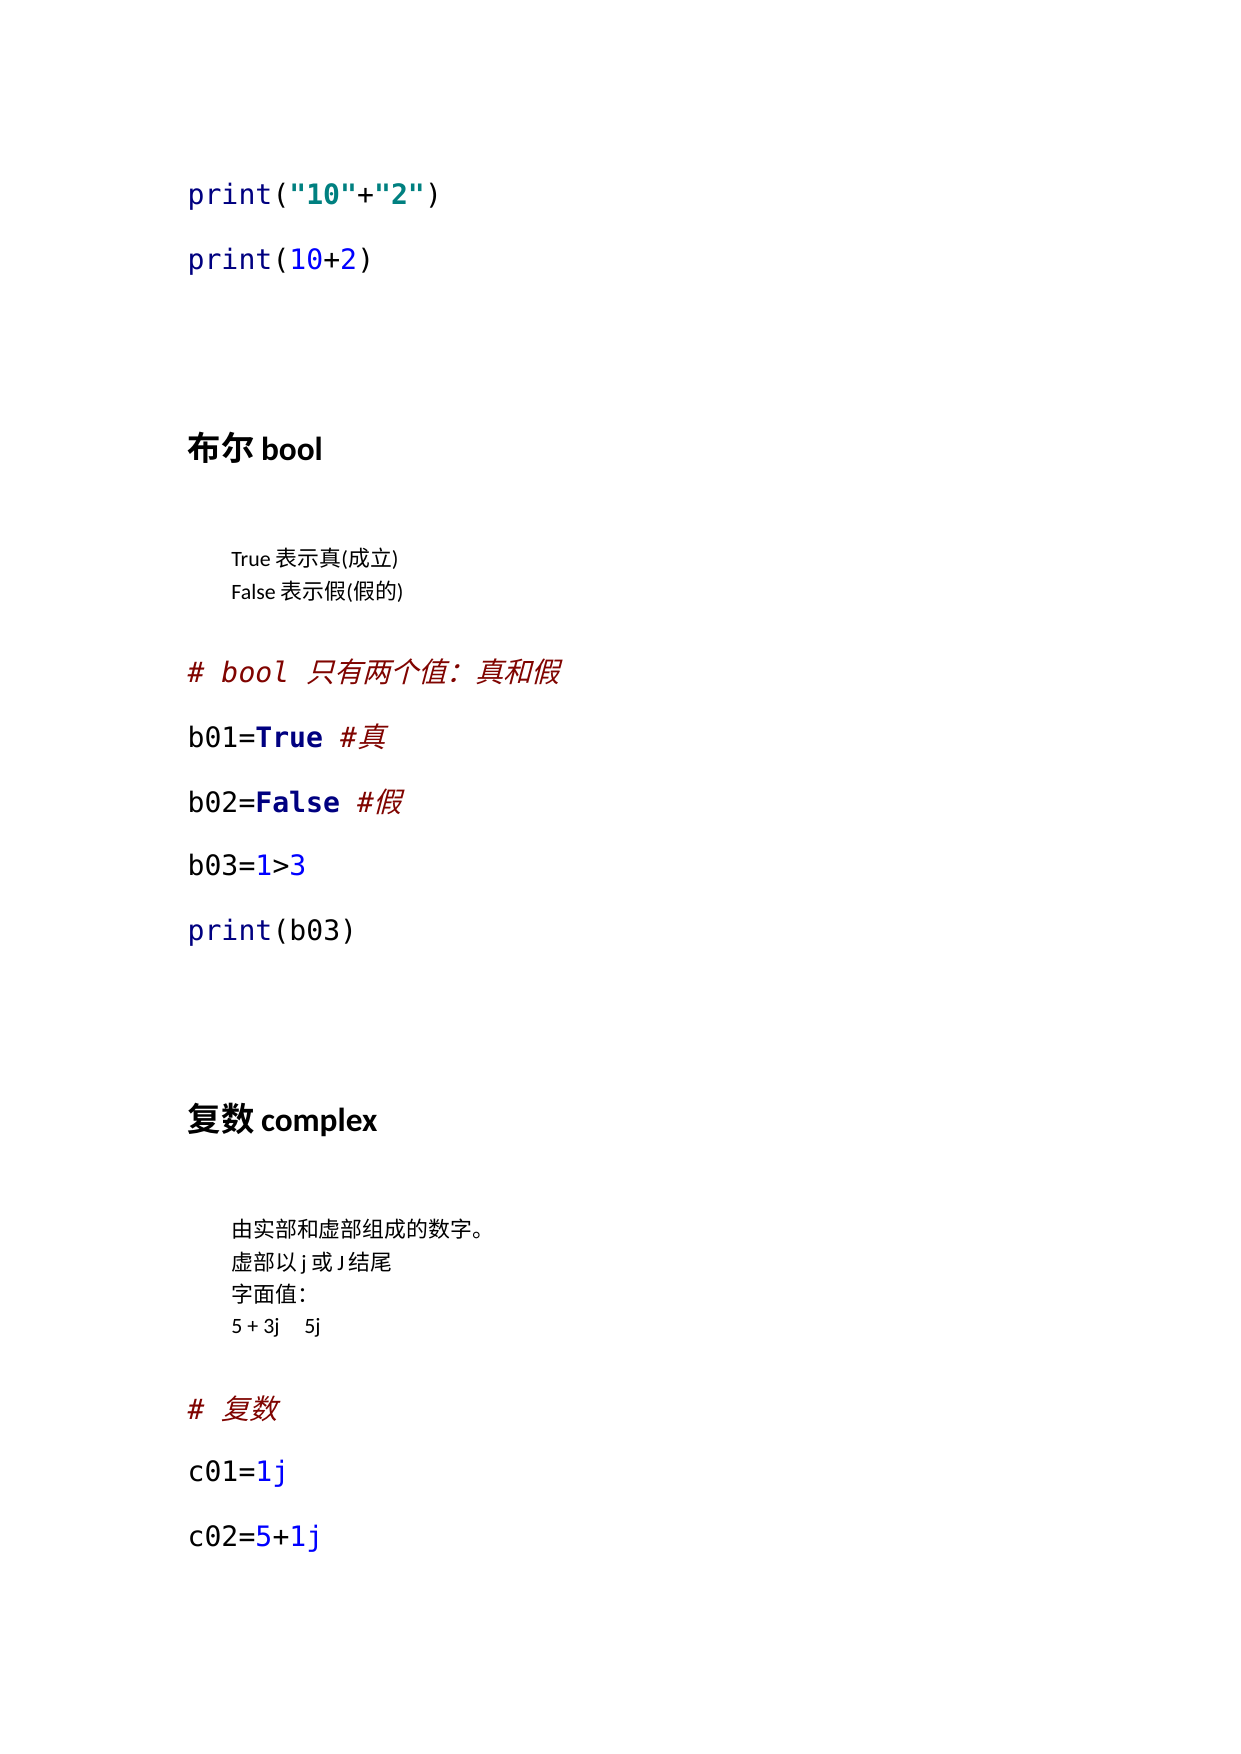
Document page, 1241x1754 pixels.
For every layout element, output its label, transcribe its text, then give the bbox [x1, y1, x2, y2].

subtitle 布尔bool [187, 413, 1053, 478]
text 字面值： [187, 1277, 1053, 1309]
text c01=1j [187, 1439, 1053, 1504]
text 虚部以j或J结尾 [187, 1244, 1053, 1277]
text # bool 只有两个值：真和假 [187, 638, 1053, 703]
subtitle 复数complex [187, 1085, 1053, 1150]
text print("10"+"2") [187, 162, 1053, 227]
text b03=1>3 [187, 833, 1053, 898]
text True 表示真(成立) [187, 541, 1053, 573]
text b01=True #真 [187, 703, 1053, 768]
text # 复数 [187, 1374, 1053, 1439]
text c02=5+1j [187, 1504, 1053, 1569]
text b02=False #假 [187, 768, 1053, 833]
text 由实部和虚部组成的数字。 [187, 1212, 1053, 1244]
text False 表示假(假的) [187, 573, 1053, 606]
text print(b03) [187, 898, 1053, 963]
text 5 + 3j 5j [187, 1309, 1053, 1342]
text print(10+2) [187, 227, 1053, 292]
